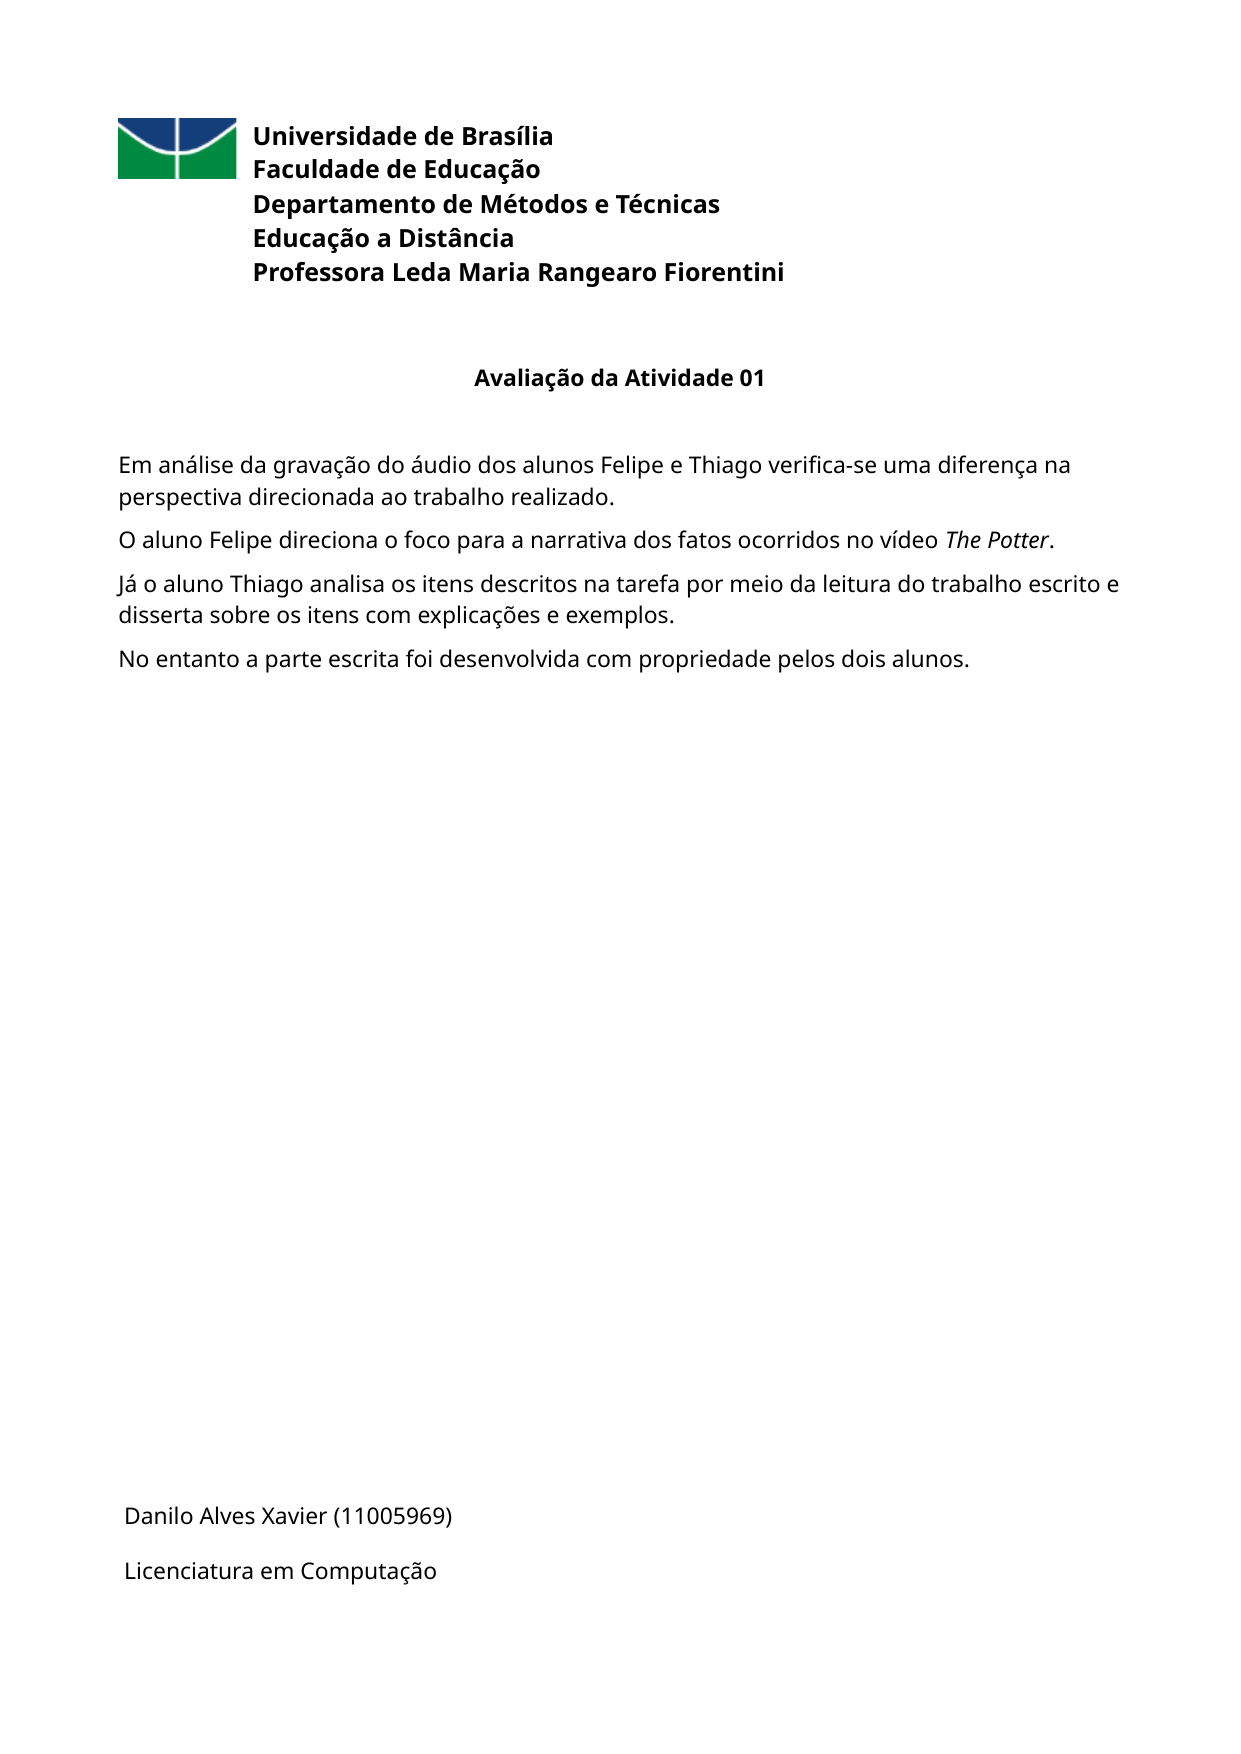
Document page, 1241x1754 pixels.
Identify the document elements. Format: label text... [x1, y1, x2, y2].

text No entanto a parte escrita foi desenvolvida com propriedade pelos dois alunos. [118, 643, 1122, 674]
picture [118, 118, 237, 179]
text O aluno Felipe direciona o foco para a narrativa dos fatos ocorridos no vídeo The Potter. [118, 524, 1122, 555]
text Avaliação da Atividade 01 [118, 362, 1122, 393]
text Já o aluno Thiago analisa os itens descritos na tarefa por meio da leitura do trabalho escrito e disserta sobre os itens com explicações e exemplos. [118, 568, 1122, 630]
text Em análise da gravação do áudio dos alunos Felipe e Thiago verifica-se uma diferença na perspectiva direcionada ao trabalho realizado. [118, 449, 1122, 512]
